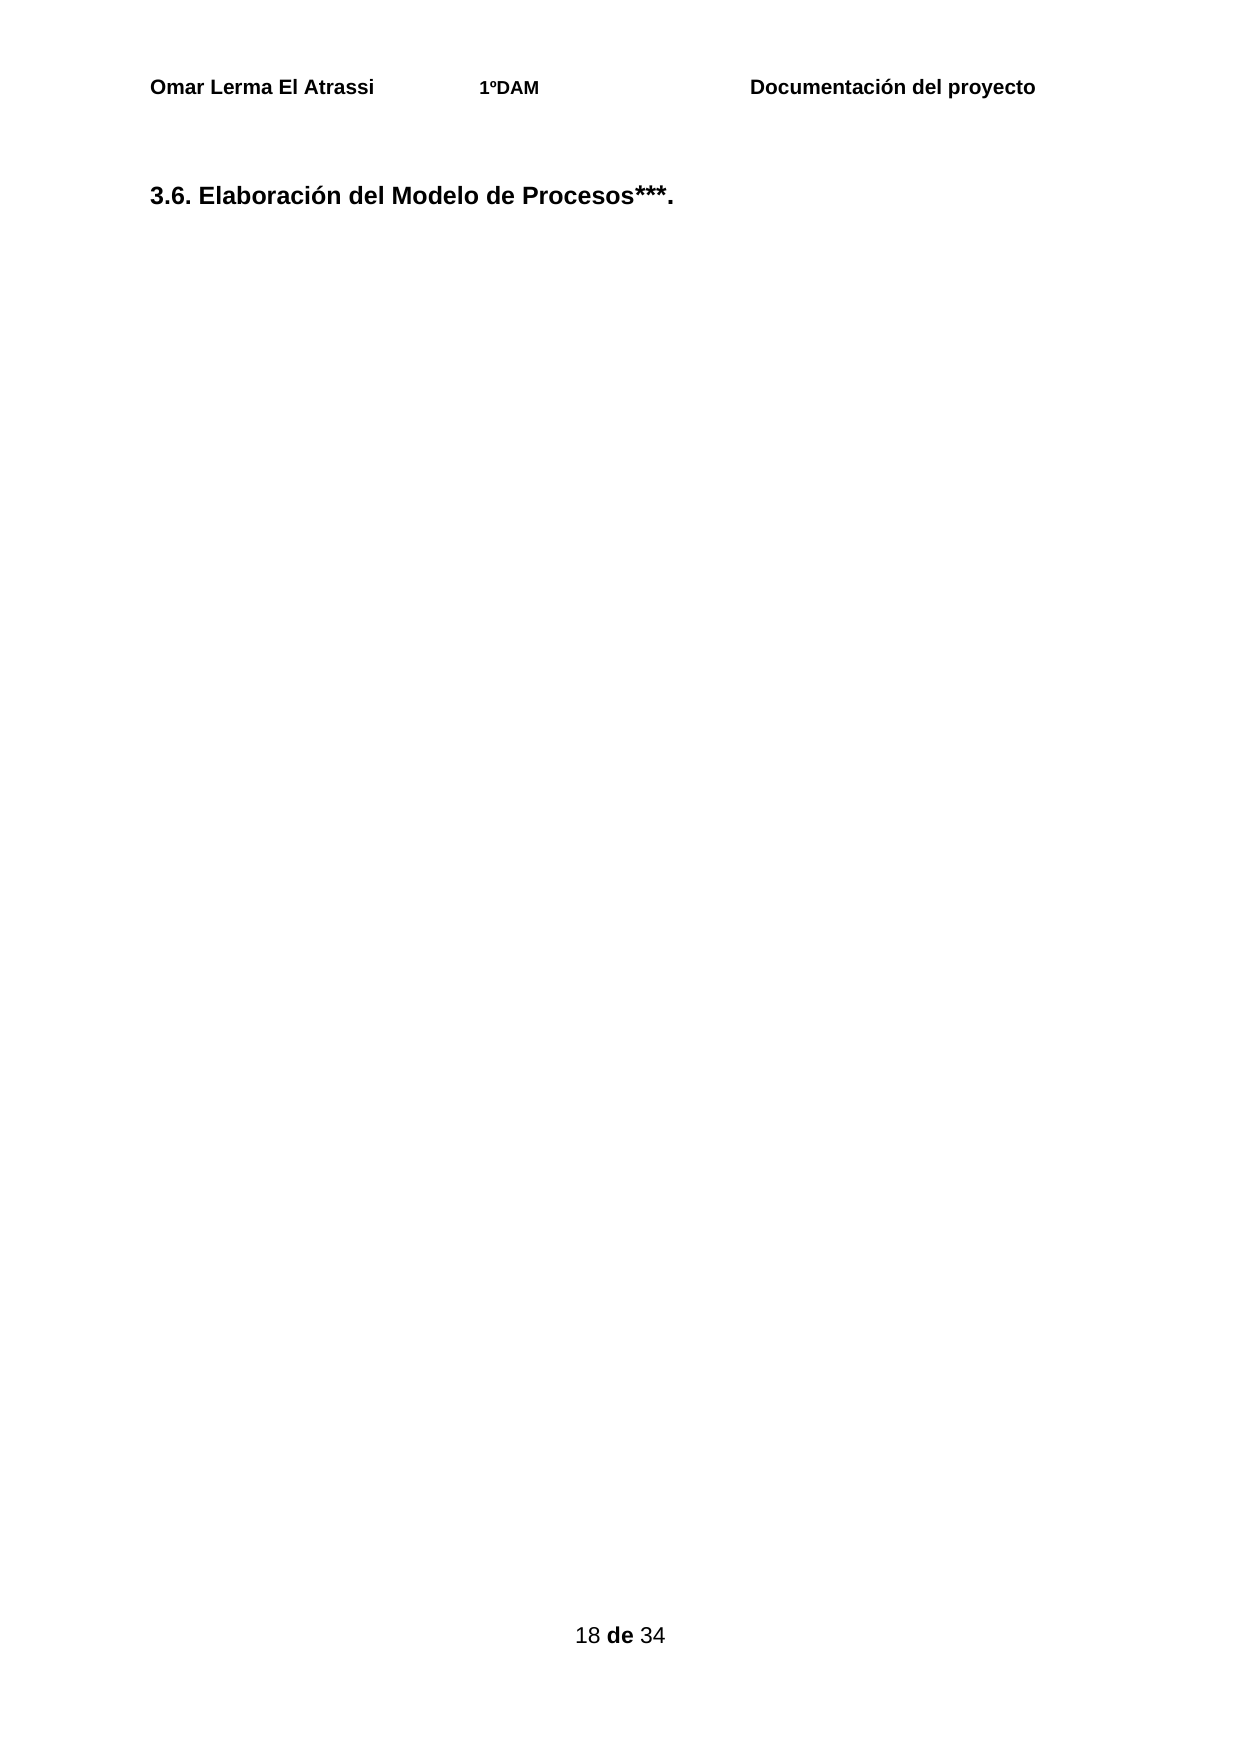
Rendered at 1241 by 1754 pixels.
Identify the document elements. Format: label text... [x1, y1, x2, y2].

subtitle 3.6. Elaboración del Modelo de Procesos***. [150, 179, 1090, 210]
